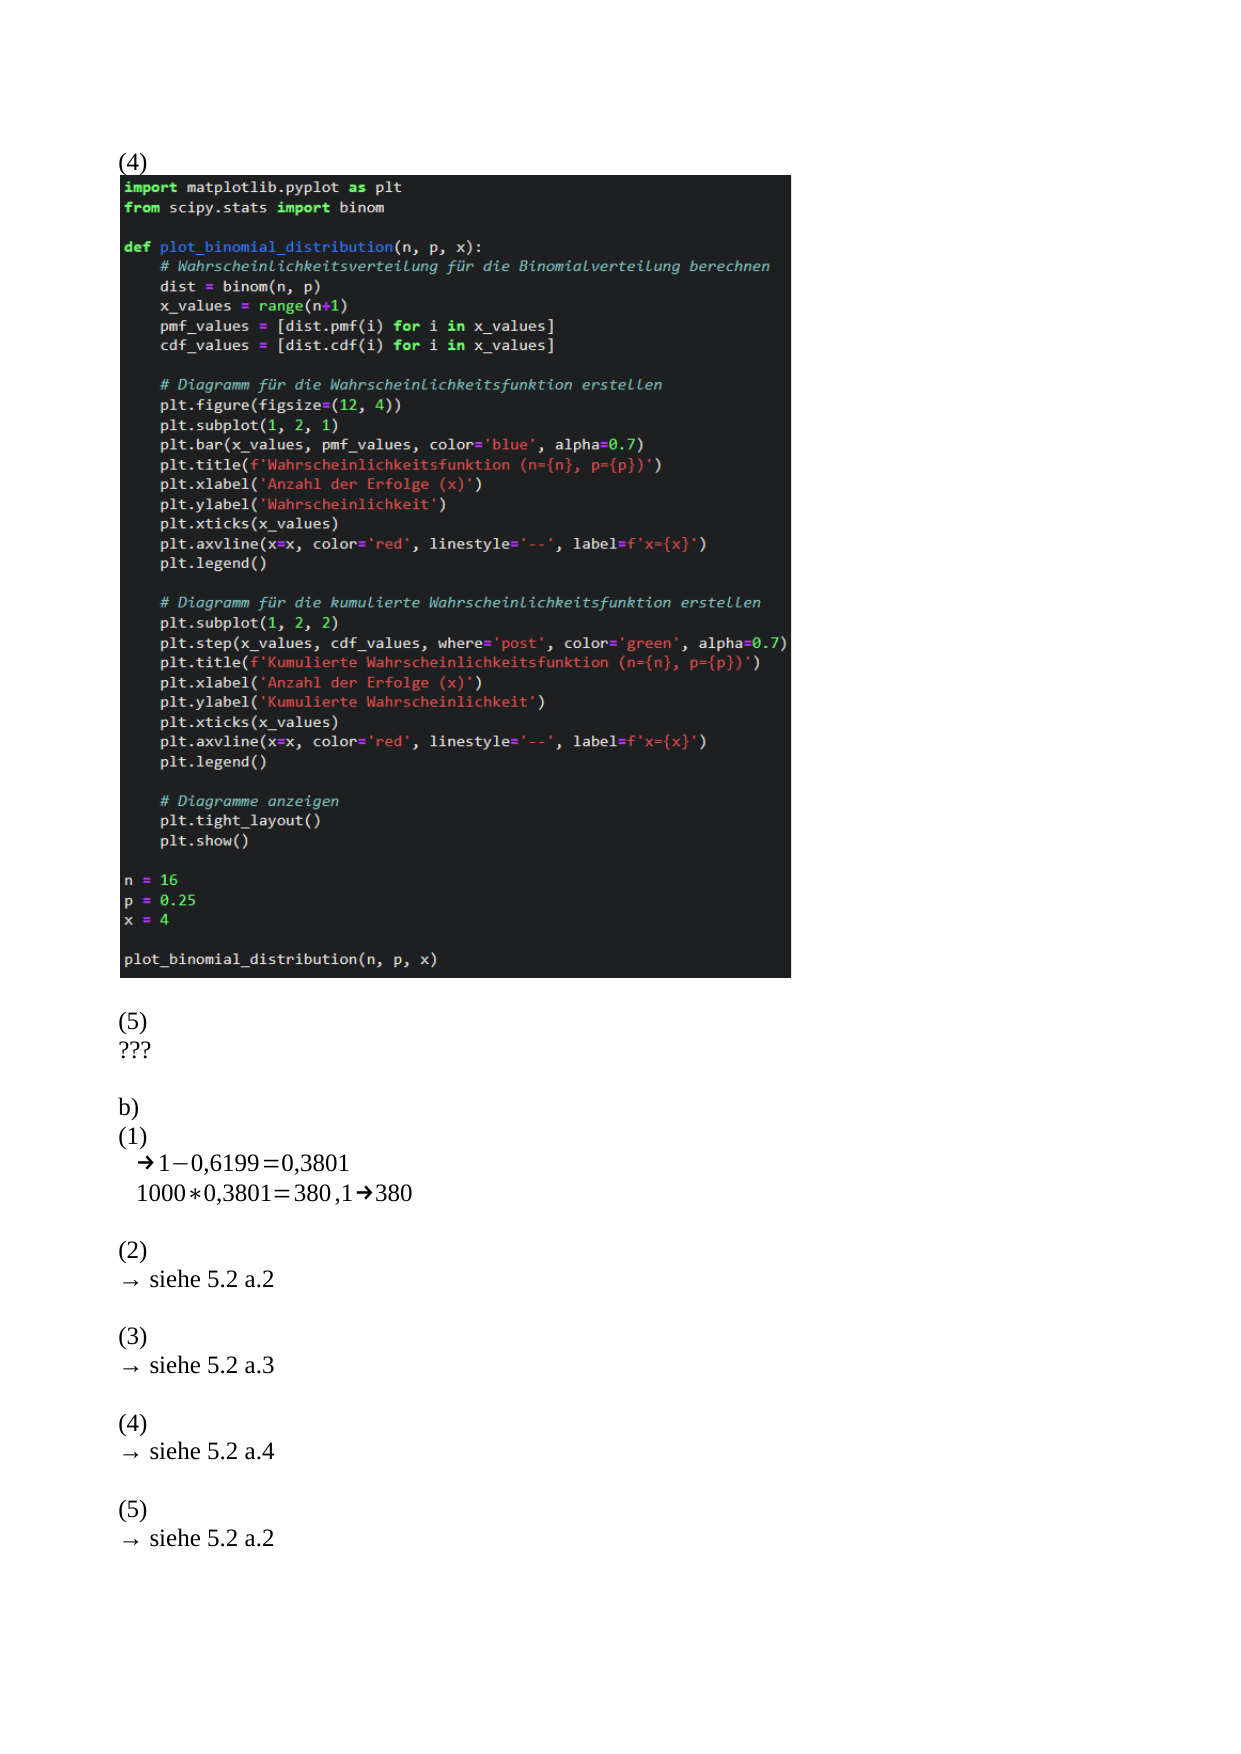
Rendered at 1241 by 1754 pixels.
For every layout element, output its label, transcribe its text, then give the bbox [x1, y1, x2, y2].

text (3) [118, 1321, 1122, 1350]
text → siehe 5.2 a.2 [118, 1264, 1122, 1293]
text → siehe 5.2 a.4 [118, 1436, 1122, 1465]
text → siehe 5.2 a.2 [118, 1523, 1122, 1551]
text → siehe 5.2 a.3 [118, 1350, 1122, 1379]
text b) [118, 1092, 1122, 1121]
text (1) [118, 1121, 1122, 1150]
text (4) [118, 147, 1122, 176]
text (4) [118, 1408, 1122, 1436]
text (5) [118, 1006, 1122, 1035]
text (5) [118, 1494, 1122, 1523]
text (2) [118, 1235, 1122, 1264]
text ??? [118, 1035, 1122, 1063]
picture [120, 175, 792, 978]
